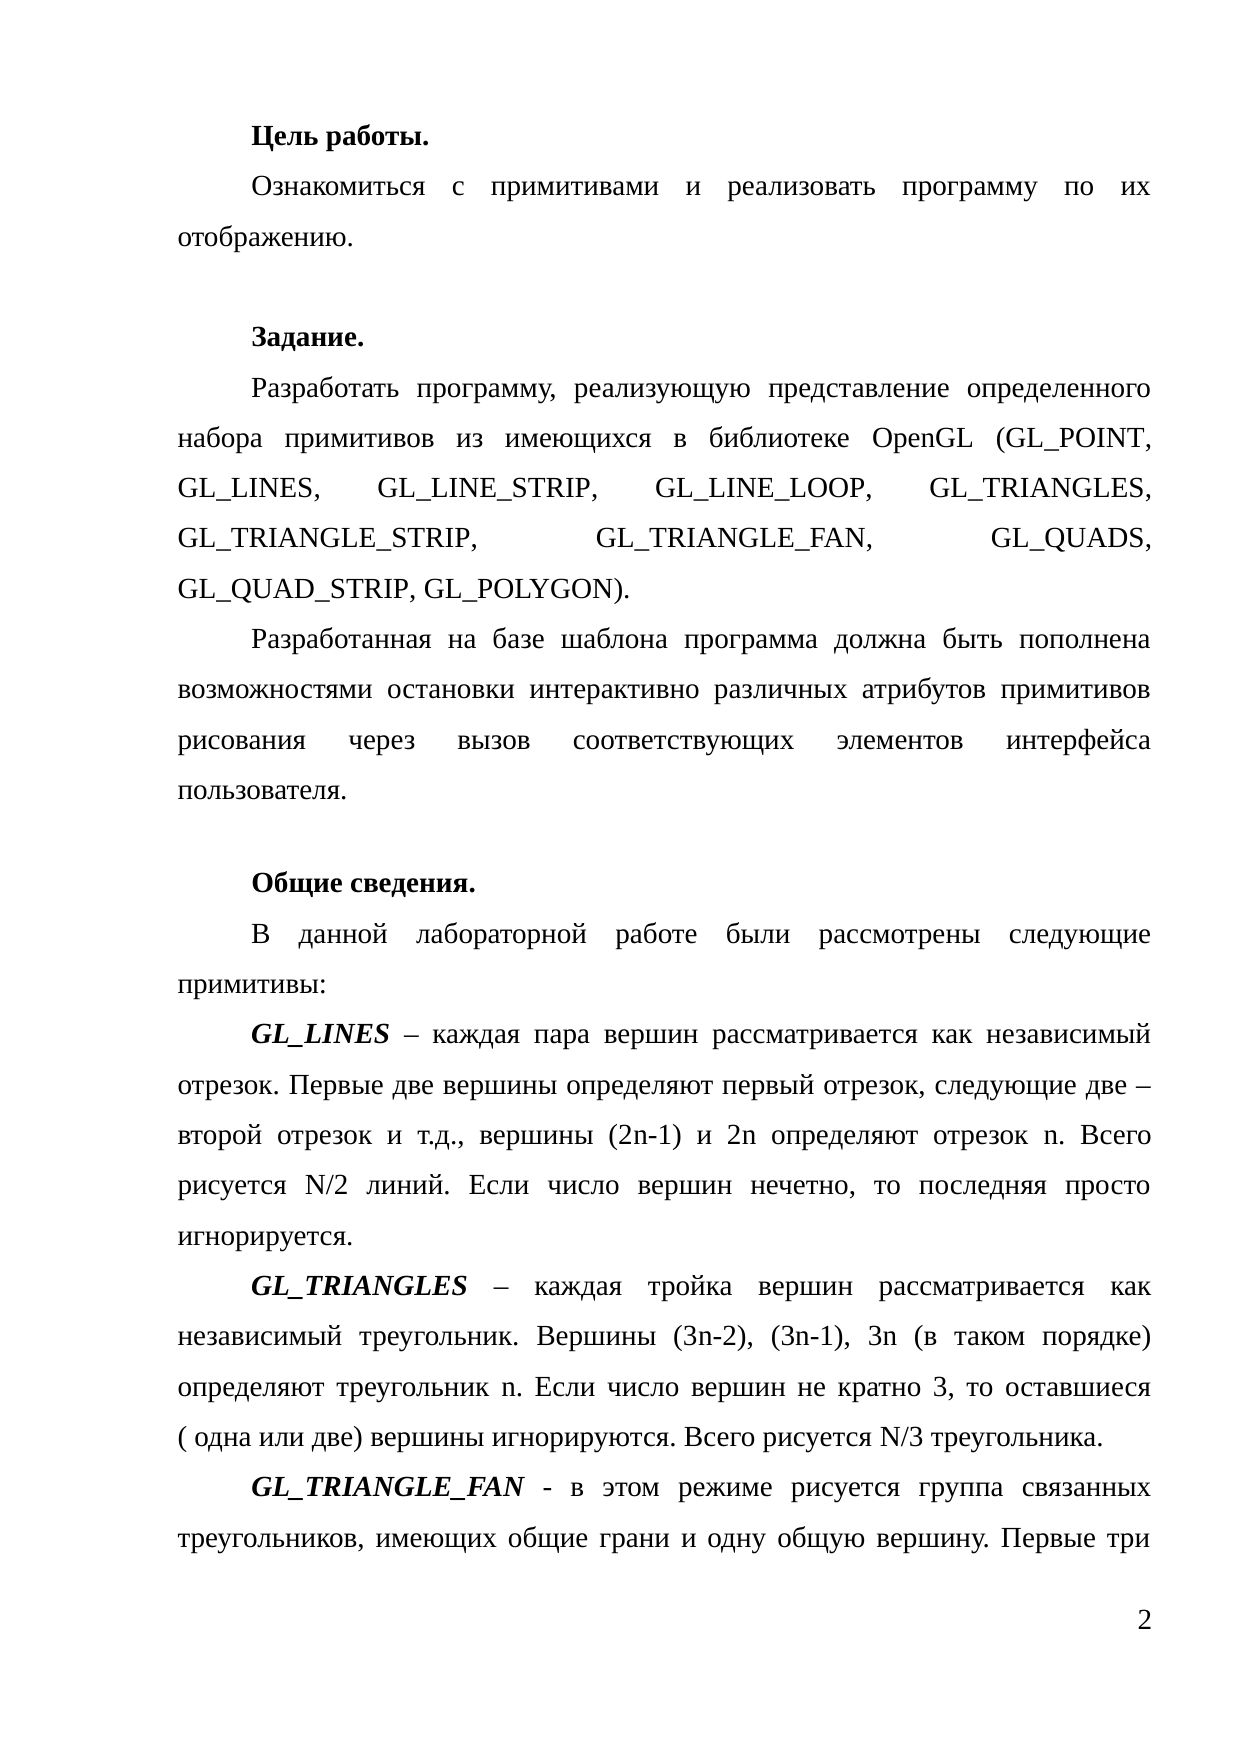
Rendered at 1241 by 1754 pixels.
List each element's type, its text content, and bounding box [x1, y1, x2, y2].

text В данной лабораторной работе были рассмотрены следующие примитивы: [177, 916, 1152, 1000]
text Разработать программу, реализующую представление определенного набора примитивов из имеющихся в библиотеке OpenGL (GL_POINT, GL_LINES, GL_LINE_STRIP, GL_LINE_LOOP, GL_TRIANGLES, GL_TRIANGLE_STRIP, GL_TRIANGLE_FAN, GL_QUADS, GL_QUAD_STRIP, GL_POLYGON). [177, 370, 1152, 604]
text Ознакомиться с примитивами и реализовать программу по их отображению. [177, 168, 1152, 252]
subtitle Цель работы. [177, 118, 1152, 152]
text GL_TRIANGLE_FAN - в этом режиме рисуется группа связанных треугольников, имеющих общие грани и одну общую вершину. Первые три [177, 1469, 1152, 1553]
text GL_LINES – каждая пара вершин рассматривается как независимый отрезок. Первые две вершины определяют первый отрезок, следующие две – второй отрезок и т.д., вершины (2n-1) и 2n определяют отрезок n. Всего рисуется N/2 линий. Если число вершин нечетно, то последняя просто игнорируется. [177, 1017, 1152, 1251]
subtitle Общие сведения. [177, 866, 1152, 899]
subtitle Задание. [177, 319, 1152, 353]
text GL_TRIANGLES – каждая тройка вершин рассматривается как независимый треугольник. Вершины (3n-2), (3n-1), 3n (в таком порядке) определяют треугольник n. Если число вершин не кратно 3, то оставшиеся ( одна или две) вершины игнорируются. Всего рисуется N/3 треугольника. [177, 1268, 1152, 1453]
text Разработанная на базе шаблона программа должна быть пополнена возможностями остановки интерактивно различных атрибутов примитивов рисования через вызов соответствующих элементов интерфейса пользователя. [177, 621, 1152, 806]
